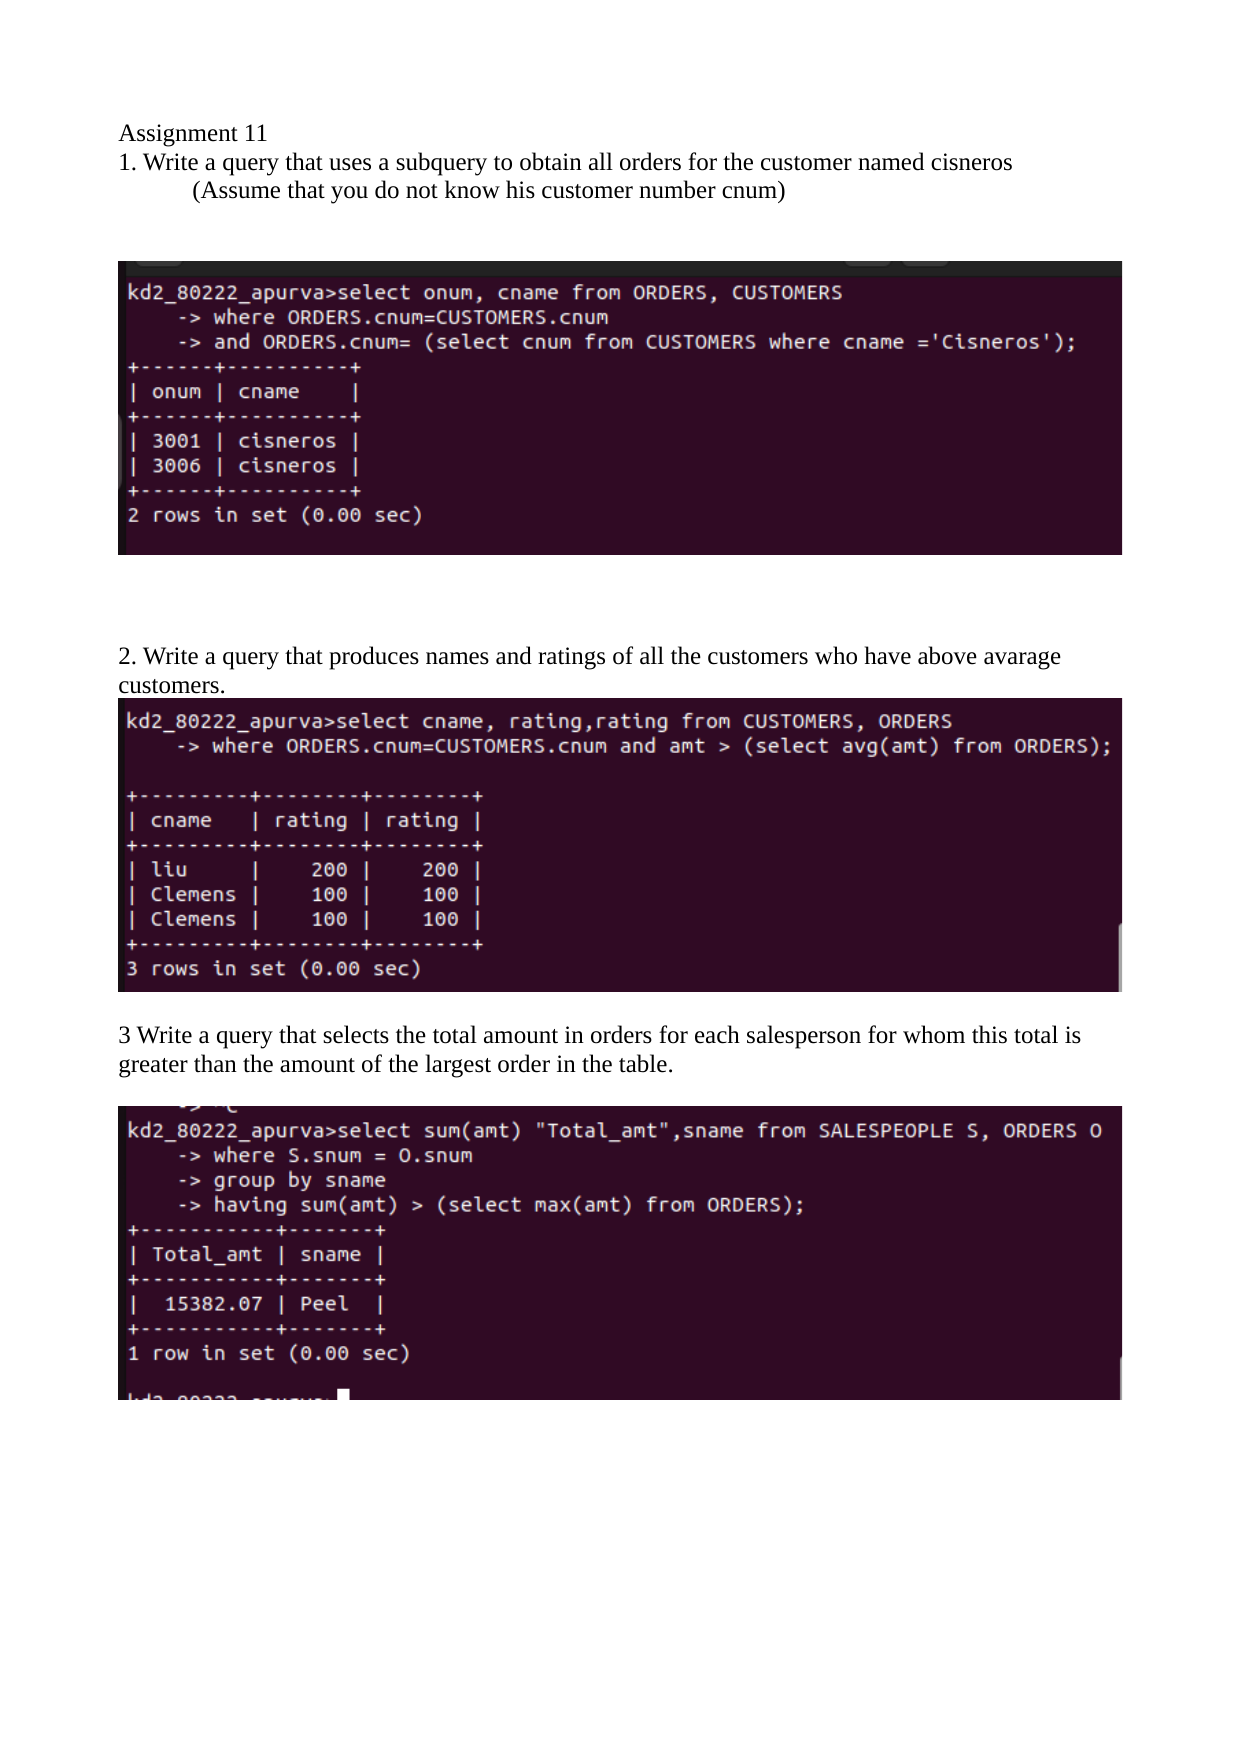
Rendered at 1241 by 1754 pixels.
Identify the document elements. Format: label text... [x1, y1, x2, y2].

text 1. Write a query that uses a subquery to obtain all orders for the customer named cisneros [118, 147, 1122, 176]
picture [118, 698, 1123, 992]
picture [118, 1106, 1123, 1400]
picture [118, 261, 1123, 555]
text Assignment 11 [118, 118, 1122, 147]
text 3 Write a query that selects the total amount in orders for each salesperson for whom this total is greater than the amount of the largest order in the table. [118, 1020, 1122, 1078]
text 2. Write a query that produces names and ratings of all the customers who have above avarage customers. [118, 641, 1122, 698]
text (Assume that you do not know his customer number cnum) [118, 176, 1122, 204]
